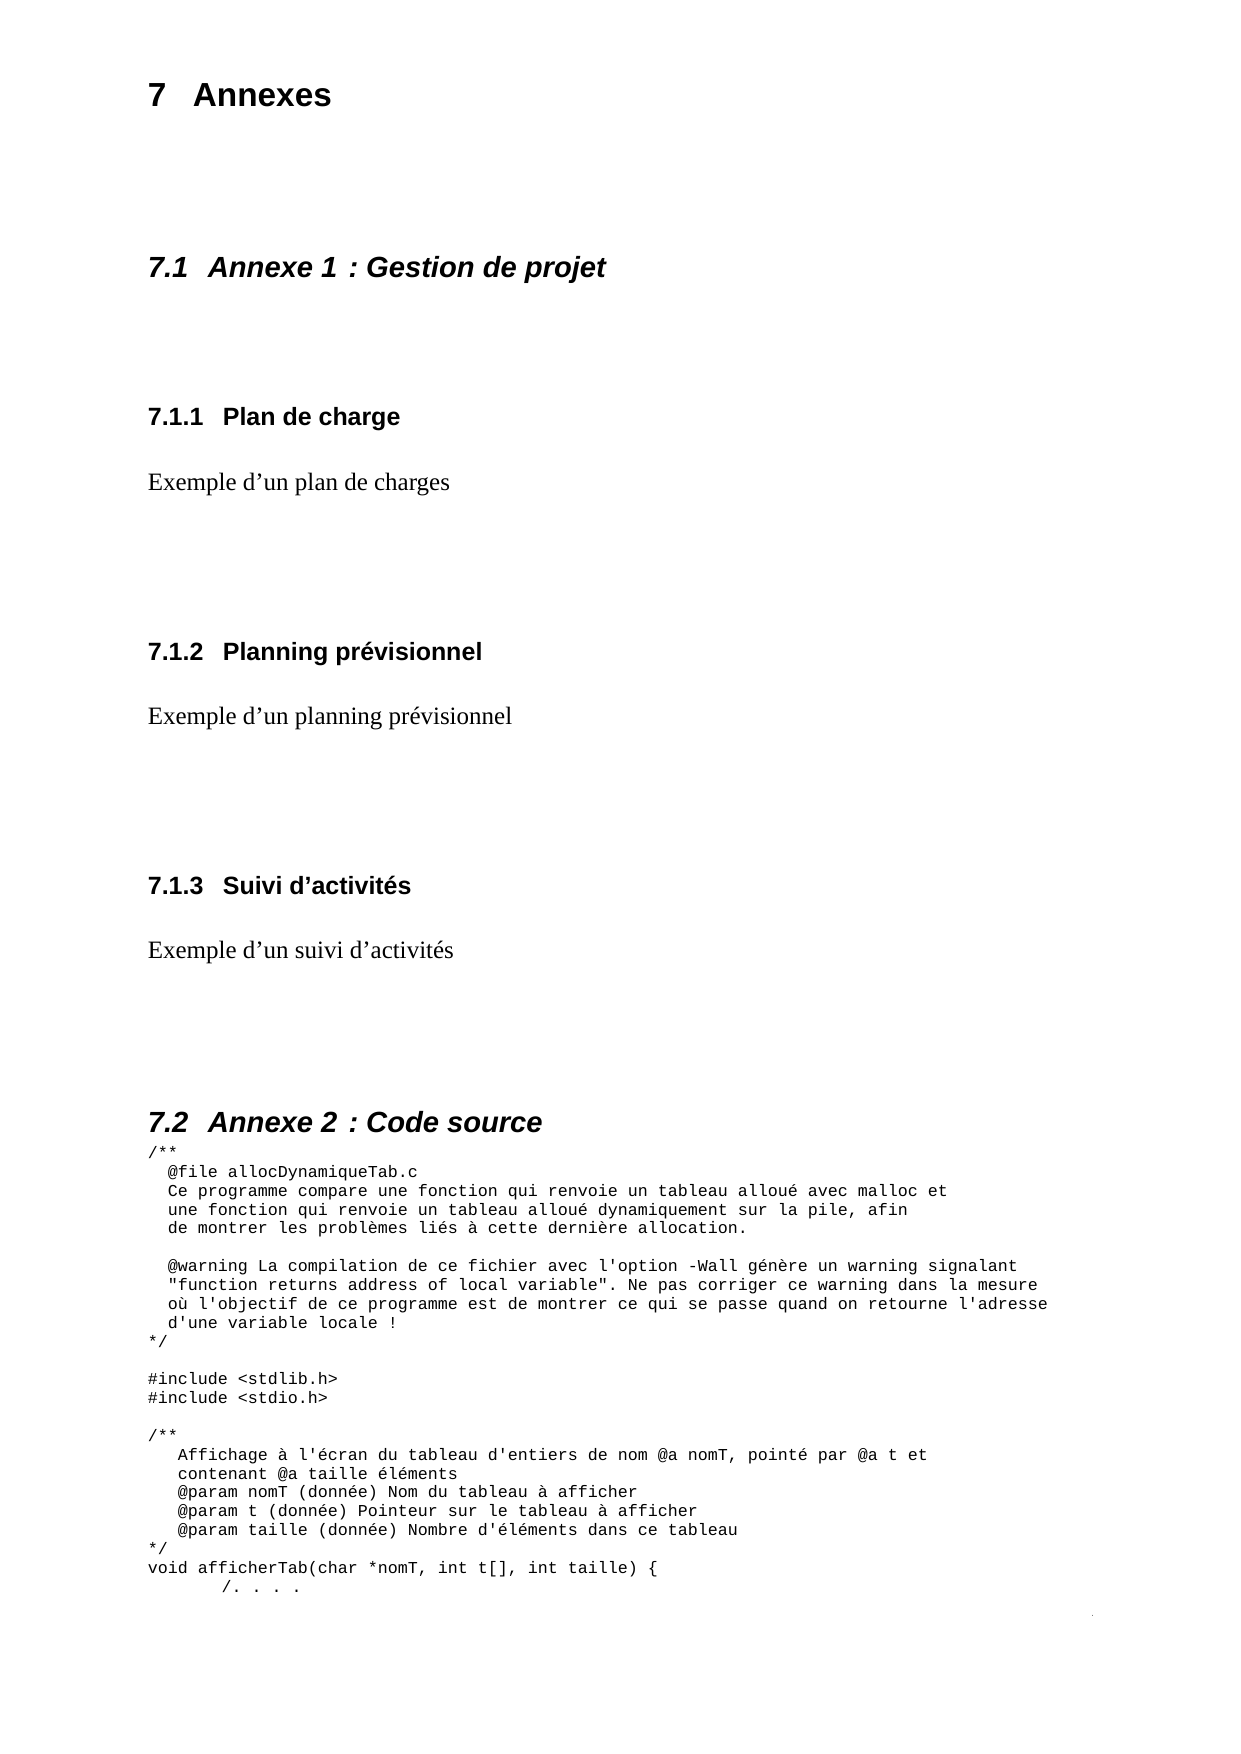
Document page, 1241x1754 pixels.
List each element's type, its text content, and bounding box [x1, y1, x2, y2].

text #include <stdlib.h> [148, 1371, 1092, 1390]
text @param t (donnée) Pointeur sur le tableau à afficher [148, 1503, 1092, 1522]
text Exemple d’un suivi d’activités [148, 935, 1092, 964]
text #include <stdio.h> [148, 1390, 1092, 1409]
text void afficherTab(char *nomT, int t[], int taille) { [148, 1559, 1092, 1578]
text @param nomT (donnée) Nom du tableau à afficher [148, 1484, 1092, 1503]
subtitle Annexe 1 : Gestion de projet [148, 251, 1092, 284]
subtitle Planning prévisionnel [148, 637, 1092, 665]
text Exemple d’un planning prévisionnel [148, 701, 1092, 729]
subtitle Suivi d’activités [148, 871, 1092, 899]
text @file allocDynamiqueTab.c [148, 1163, 1092, 1182]
text /** [148, 1145, 1092, 1163]
text @warning La compilation de ce fichier avec l'option -Wall génère un warning signalant "function returns address of local variable". Ne pas corriger ce warning dans la mesure où l'objectif de ce programme est de montrer ce qui se passe quand on retourne l'adresse d'une variable locale ! [148, 1258, 1092, 1333]
subtitle Plan de charge [148, 402, 1092, 431]
text */ [148, 1541, 1092, 1559]
text /** [148, 1427, 1092, 1446]
text @param taille (donnée) Nombre d'éléments dans ce tableau [148, 1522, 1092, 1541]
text Exemple d’un plan de charges [148, 467, 1092, 495]
subtitle Annexes [148, 75, 1092, 113]
text Affichage à l'écran du tableau d'entiers de nom @a nomT, pointé par @a t et contenant @a taille éléments [148, 1446, 1092, 1484]
text /. . . . [221, 1578, 1092, 1597]
text */ [148, 1333, 1092, 1352]
subtitle Annexe 2 : Code source [148, 1105, 1092, 1138]
text Ce programme compare une fonction qui renvoie un tableau alloué avec malloc et une fonction qui renvoie un tableau alloué dynamiquement sur la pile, afin de montrer les problèmes liés à cette dernière allocation. [148, 1182, 1092, 1239]
